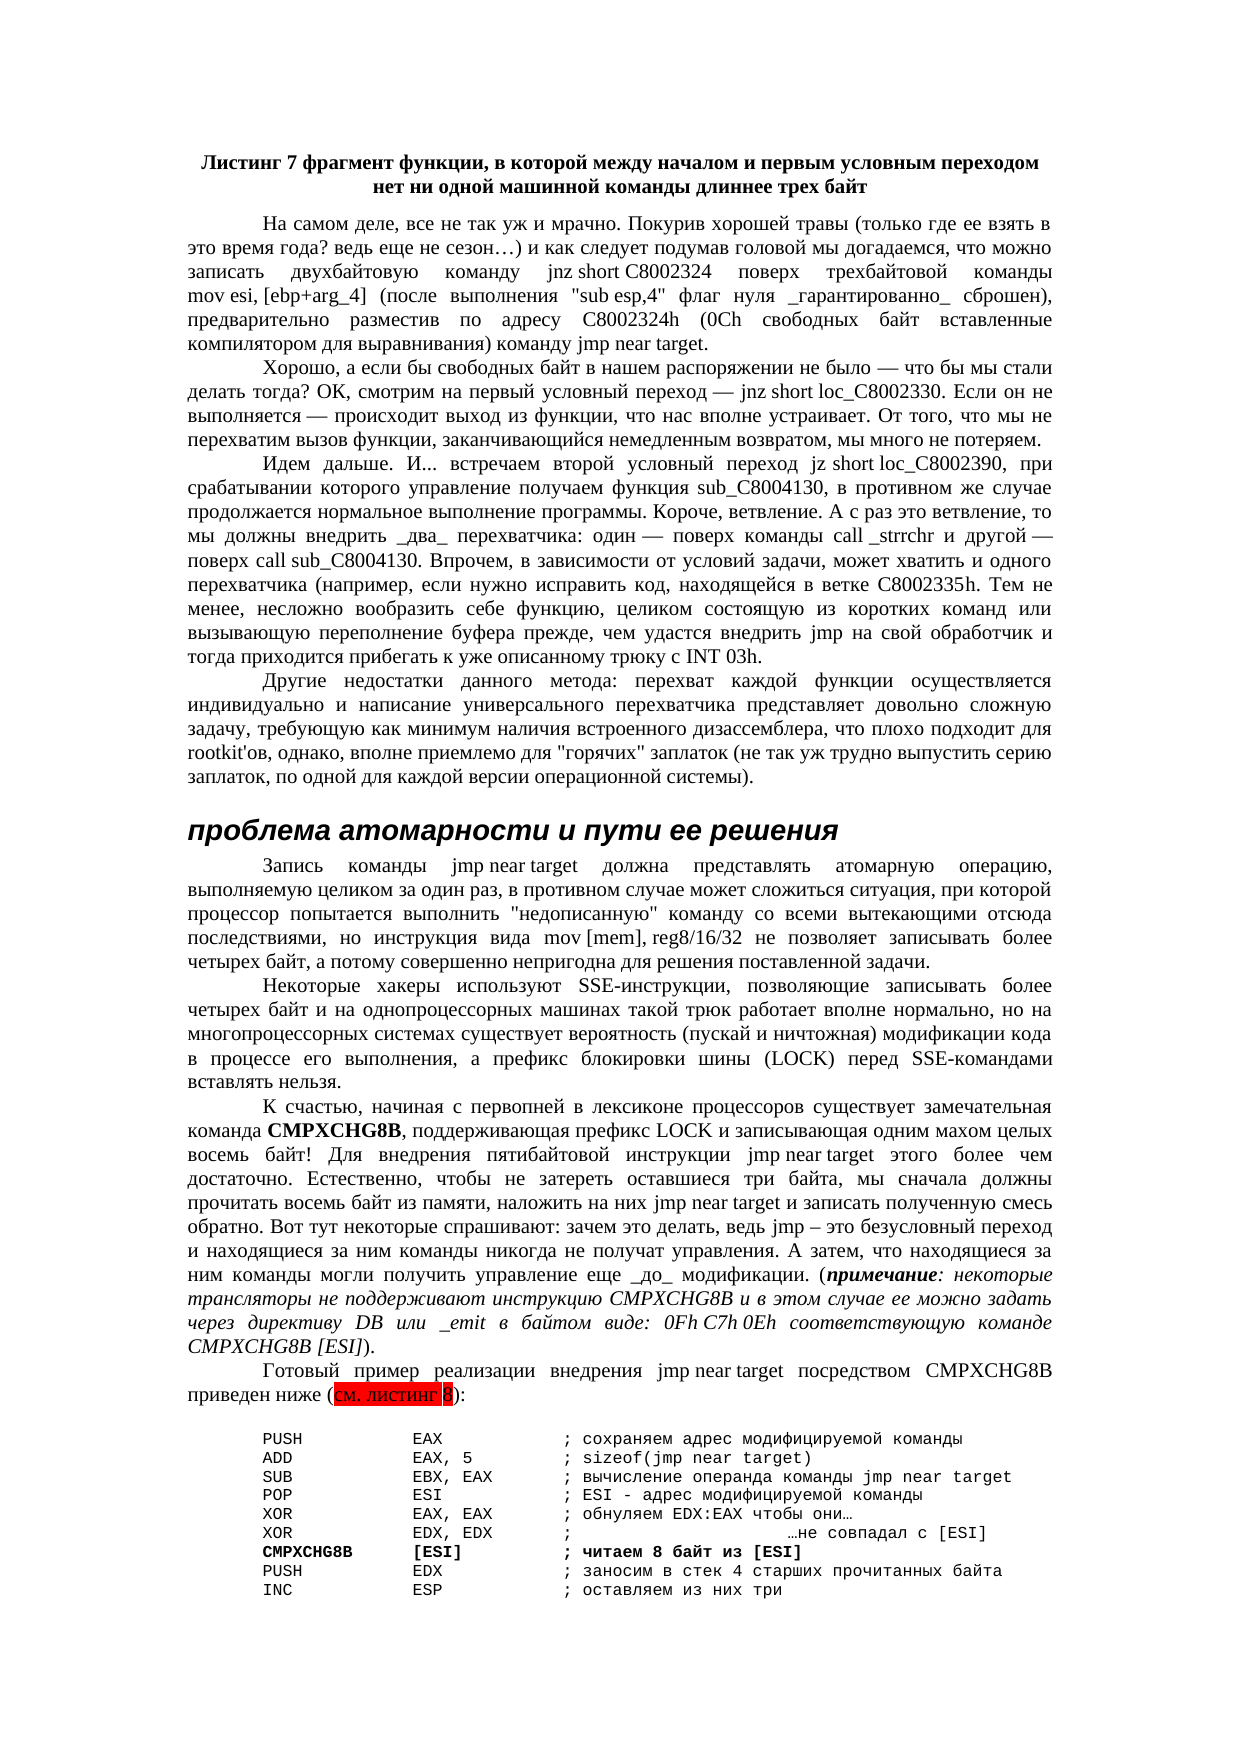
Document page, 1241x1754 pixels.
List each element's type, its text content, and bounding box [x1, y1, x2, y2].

text Листинг 7 фрагмент функции, в которой между началом и первым условным переходом нет ни одной машинной команды длиннее трех байт [187, 150, 1053, 198]
text Хорошо, а если бы свободных байт в нашем распоряжении не было — что бы мы стали делать тогда? ОК, смотрим на первый условный переход — jnz short loc_С8002330. Если он не выполняется — происходит выход из функции, что нас вполне устраивает. От того, что мы не перехватим вызов функции, заканчивающийся немедленным возвратом, мы много не потеряем. [187, 355, 1053, 451]
text Запись команды jmp near target должна представлять атомарную операцию, выполняемую целиком за один раз, в противном случае может сложиться ситуация, при которой процессор попытается выполнить "недописанную" команду со всеми вытекающими отсюда последствиями, но инструкция вида mov [mem], reg8/16/32 не позволяет записывать более четырех байт, а потому совершенно непригодна для решения поставленной задачи. [187, 853, 1053, 973]
text SUB EBX, EAX ; вычисление операнда команды jmp near target [187, 1468, 1053, 1487]
text XOR EAX, EAX ; обнуляем EDX:EAX чтобы они… [187, 1506, 1053, 1525]
text CMPXCHG8B [ESI] ; читаем 8 байт из [ESI] [187, 1543, 1053, 1562]
text На самом деле, все не так уж и мрачно. Покурив хорошей травы (только где ее взять в это время года? ведь еще не сезон…) и как следует подумав головой мы догадаемся, что можно записать двухбайтовую команду jnz short C8002324 поверх трехбайтовой команды mov esi, [ebp+arg_4] (после выполнения "sub esp,4" флаг нуля _гарантированно_ сброшен), предварительно разместив по адресу C8002324h (0Сh свободных байт вставленные компилятором для выравнивания) команду jmp near target. [187, 211, 1053, 355]
text ADD EAX, 5 ; sizeof(jmp near target) [187, 1449, 1053, 1468]
text Готовый пример реализации внедрения jmp near target посредством CMPXCHG8B приведен ниже (см. листинг 8): [187, 1358, 1053, 1406]
text Некоторые хакеры используют SSE-инструкции, позволяющие записывать более четырех байт и на однопроцессорных машинах такой трюк работает вполне нормально, но на многопроцессорных системах существует вероятность (пускай и ничтожная) модификации кода в процессе его выполнения, а префикс блокировки шины (LOCK) перед SSE-командами вставлять нельзя. [187, 973, 1053, 1093]
subtitle проблема атомарности и пути ее решения [187, 813, 1053, 847]
text PUSH EAX ; сохраняем адрес модифицируемой команды [187, 1430, 1053, 1449]
text XOR EDX, EDX ; …не совпадал с [ESI] [187, 1525, 1053, 1543]
text INC ESP ; оставляем из них три [187, 1581, 1053, 1600]
text PUSH EDX ; заносим в стек 4 старших прочитанных байта [187, 1562, 1053, 1581]
text К счастью, начиная с первопней в лексиконе процессоров существует замечательная команда CMPXCHG8B, поддерживающая префикс LOCK и записывающая одним махом целых восемь байт! Для внедрения пятибайтовой инструкции jmp near target этого более чем достаточно. Естественно, чтобы не затереть оставшиеся три байта, мы сначала должны прочитать восемь байт из памяти, наложить на них jmp near target и записать полученную смесь обратно. Вот тут некоторые спрашивают: зачем это делать, ведь jmp – это безусловный переход и находящиеся за ним команды никогда не получат управления. А затем, что находящиеся за ним команды могли получить управление еще _до_ модификации. (примечание: некоторые трансляторы не поддерживают инструкцию CMPXCHG8B и в этом случае ее можно задать через директиву DB или _emit в байтом виде: 0Fh C7h 0Eh соответствующую команде CMPXCHG8B [ESI]). [187, 1093, 1053, 1358]
text Идем дальше. И... встречаем второй условный переход jz short loc_С8002390, при срабатывании которого управление получаем функция sub_C8004130, в противном же случае продолжается нормальное выполнение программы. Короче, ветвление. А с раз это ветвление, то мы должны внедрить _два_ перехватчика: один — поверх команды call _strrchr и другой — поверх call sub_C8004130. Впрочем, в зависимости от условий задачи, может хватить и одного перехватчика (например, если нужно исправить код, находящейся в ветке С8002335h. Тем не менее, несложно вообразить себе функцию, целиком состоящую из коротких команд или вызывающую переполнение буфера прежде, чем удастся внедрить jmp на свой обработчик и тогда приходится прибегать к уже описанному трюку с INT 03h. [187, 451, 1053, 668]
text POP ESI ; ESI - адрес модифицируемой команды [187, 1487, 1053, 1506]
text Другие недостатки данного метода: перехват каждой функции осуществляется индивидуально и написание универсального перехватчика представляет довольно сложную задачу, требующую как минимум наличия встроенного дизассемблера, что плохо подходит для rootkit'ов, однако, вполне приемлемо для "горячих" заплаток (не так уж трудно выпустить серию заплаток, по одной для каждой версии операционной системы). [187, 668, 1053, 788]
